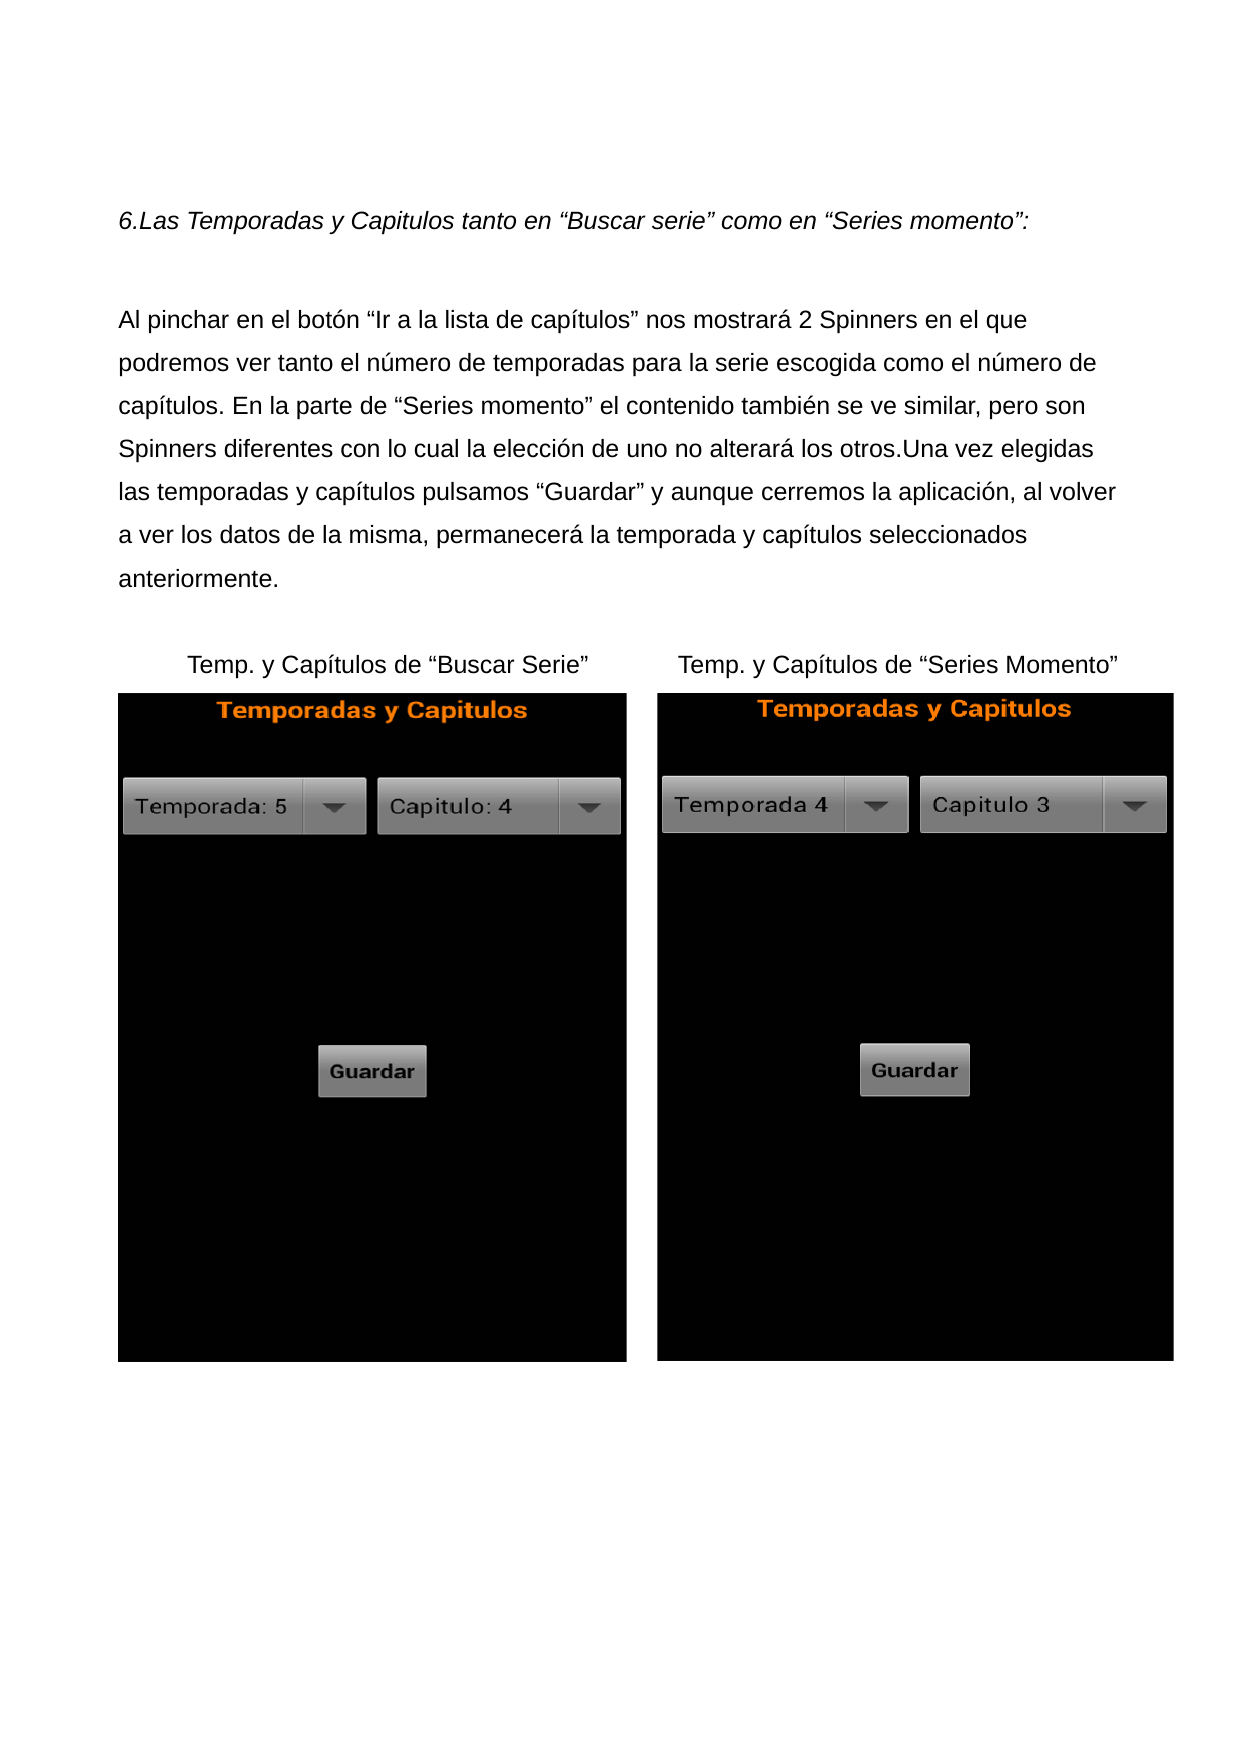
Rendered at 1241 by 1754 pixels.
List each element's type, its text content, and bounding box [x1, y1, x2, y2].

picture [118, 693, 627, 1362]
picture [657, 693, 1174, 1361]
text Al pinchar en el botón “Ir a la lista de capítulos” nos mostrará 2 Spinners en el que podremos ver tanto el número de temporadas para la serie escogida como el número de capítulos. En la parte de “Series momento” el contenido también se ve similar, pero son Spinners diferentes con lo cual la elección de uno no alterará los otros.Una vez elegidas las temporadas y capítulos pulsamos “Guardar” y aunque cerremos la aplicación, al volver a ver los datos de la misma, permanecerá la temporada y capítulos seleccionados anteriormente. [118, 305, 1122, 592]
text Temp. y Capítulos de “Buscar Serie” Temp. y Capítulos de “Series Momento” [118, 650, 1122, 679]
text 6.Las Temporadas y Capitulos tanto en “Buscar serie” como en “Series momento”: [118, 206, 1122, 235]
